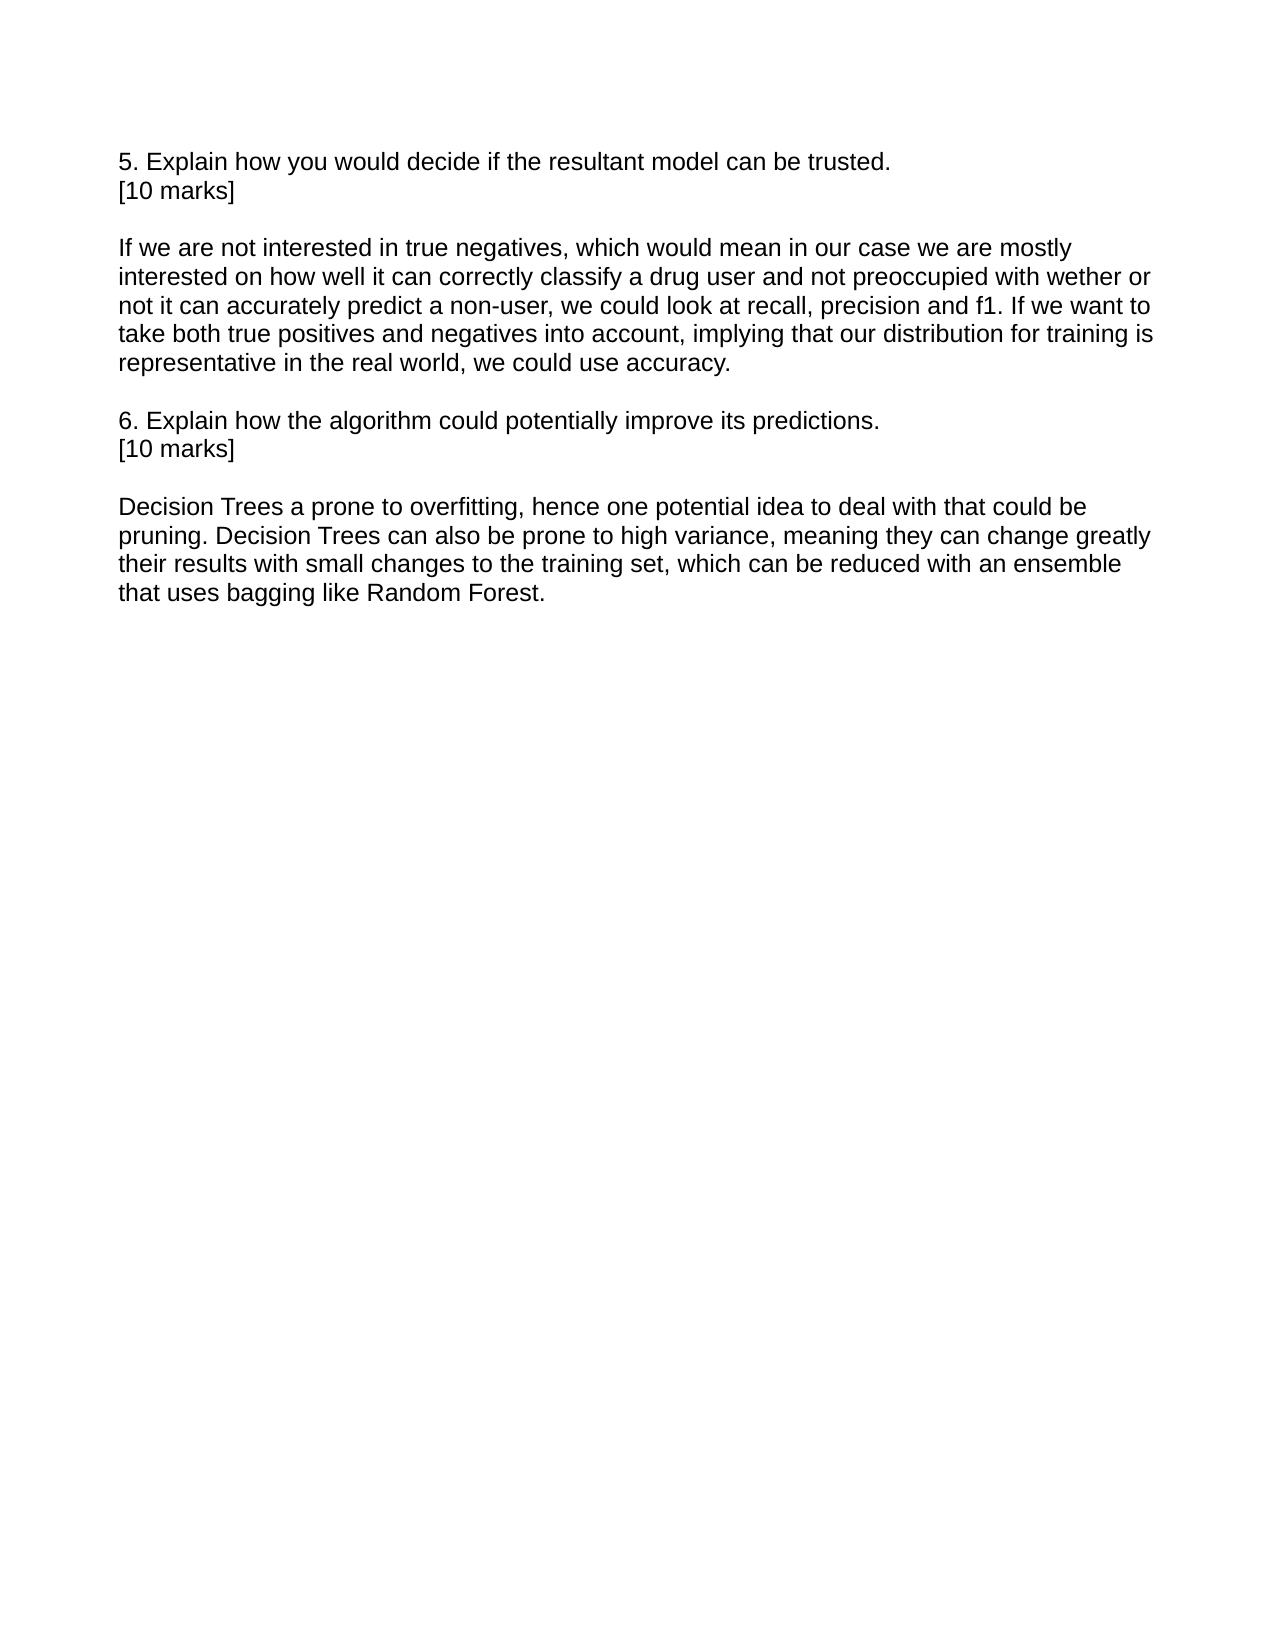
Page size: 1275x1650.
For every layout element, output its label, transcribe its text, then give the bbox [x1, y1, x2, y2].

text Decision Trees a prone to overfitting, hence one potential idea to deal with that could be pruning. Decision Trees can also be prone to high variance, meaning they can change greatly their results with small changes to the training set, which can be reduced with an ensemble that uses bagging like Random Forest. [118, 492, 1157, 607]
text If we are not interested in true negatives, which would mean in our case we are mostly interested on how well it can correctly classify a drug user and not preoccupied with wether or not it can accurately predict a non-user, we could look at recall, precision and f1. If we want to take both true positives and negatives into account, implying that our distribution for training is representative in the real world, we could use accuracy. [118, 233, 1157, 377]
text 5. Explain how you would decide if the resultant model can be trusted. [10 marks] [118, 147, 1157, 204]
text 6. Explain how the algorithm could potentially improve its predictions. [10 marks] [118, 377, 1157, 463]
